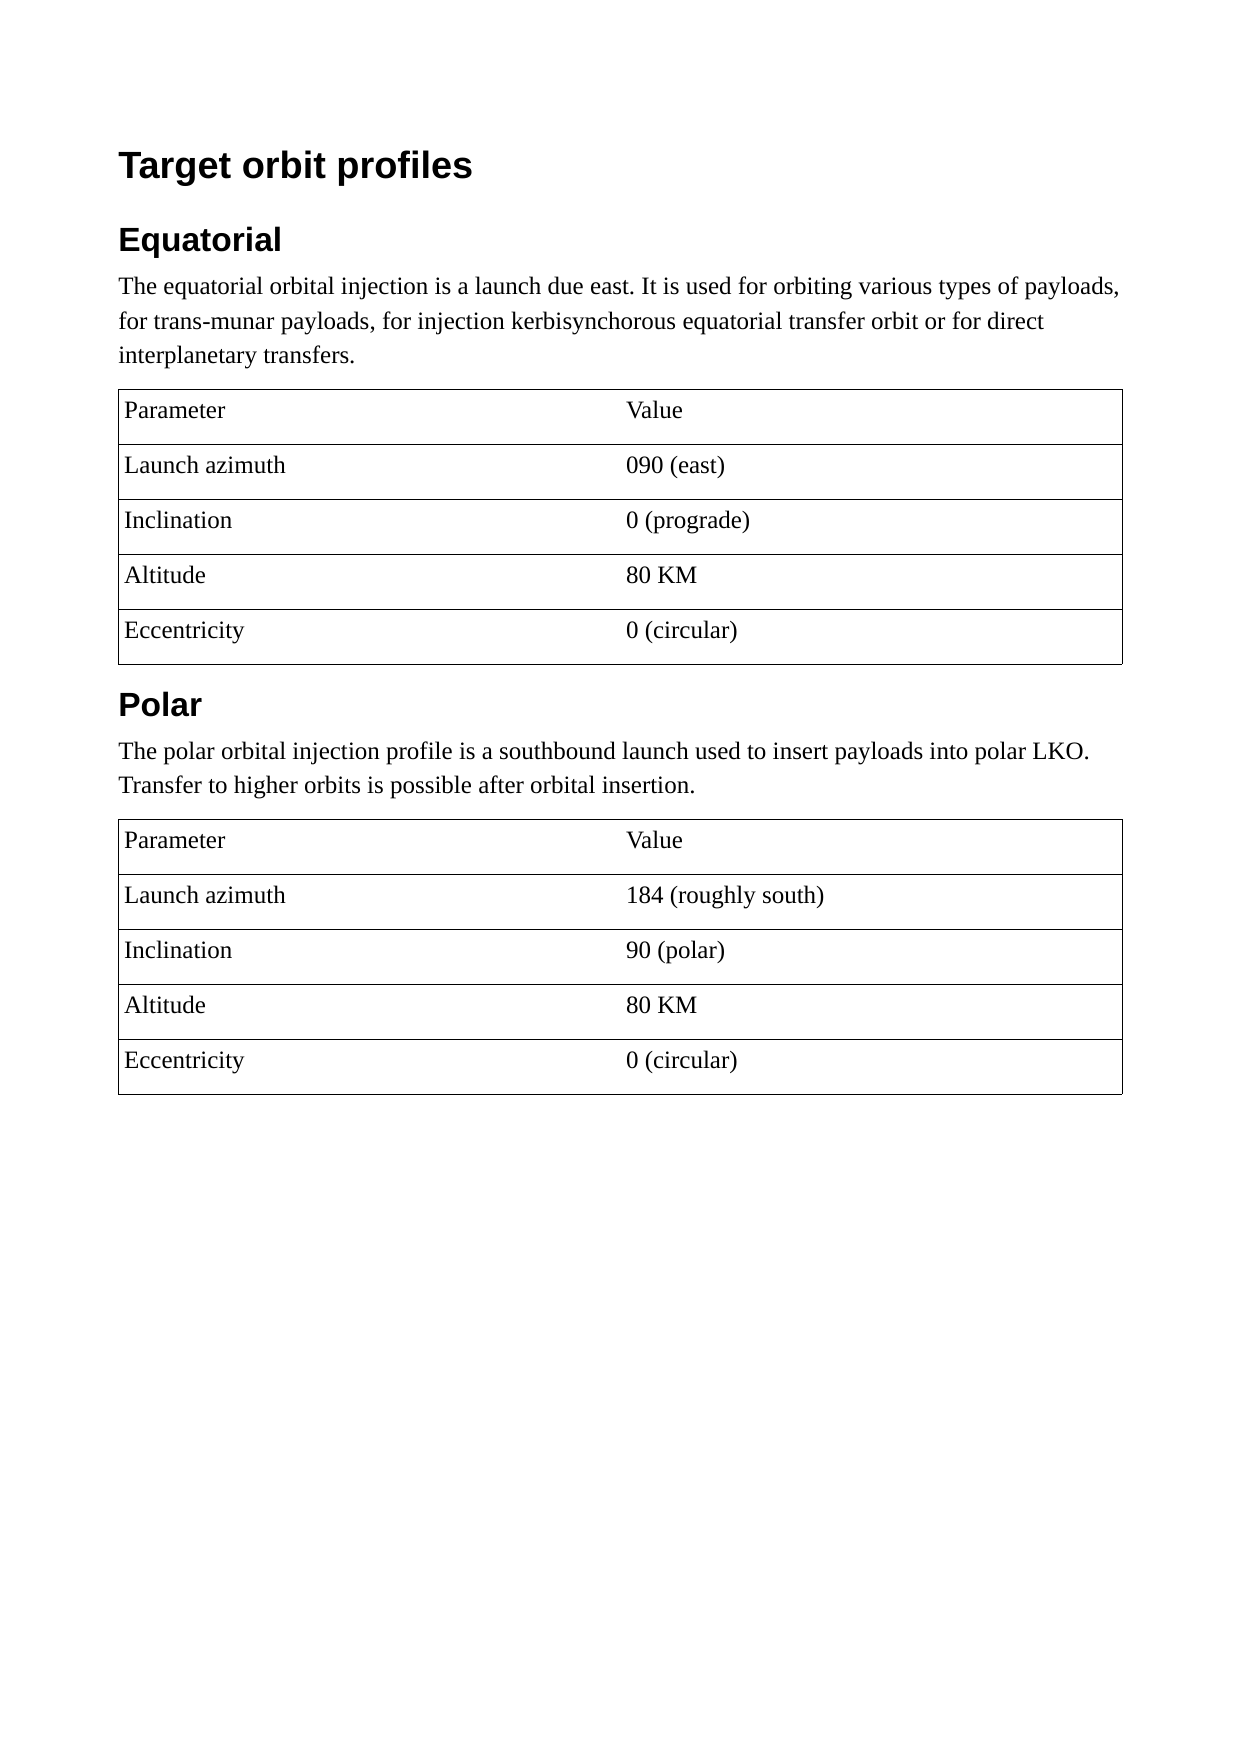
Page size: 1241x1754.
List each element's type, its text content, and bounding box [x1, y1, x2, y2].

table_cell 80 KM [620, 985, 1122, 1039]
table_cell 80 KM [620, 555, 1122, 609]
text The polar orbital injection profile is a southbound launch used to insert payloads into polar LKO. Transfer to higher orbits is possible after orbital insertion. [118, 736, 1122, 799]
table_cell Launch azimuth [119, 875, 620, 929]
table_header Value [620, 820, 1122, 874]
table_header Parameter [119, 820, 620, 874]
subtitle Target orbit profiles [118, 143, 1122, 187]
table_cell 0 (circular) [620, 610, 1122, 664]
subtitle Equatorial [118, 220, 1122, 259]
table_cell Launch azimuth [119, 445, 620, 499]
table_cell 090 (east) [620, 445, 1122, 499]
table_cell Altitude [119, 555, 620, 609]
table_cell Inclination [119, 500, 620, 554]
table_cell 184 (roughly south) [620, 875, 1122, 929]
table_header Value [620, 390, 1122, 444]
table_cell 0 (prograde) [620, 500, 1122, 554]
table_cell 0 (circular) [620, 1040, 1122, 1094]
table_header Parameter [119, 390, 620, 444]
subtitle Polar [118, 685, 1122, 723]
table_cell 90 (polar) [620, 930, 1122, 984]
text The equatorial orbital injection is a launch due east. It is used for orbiting various types of payloads, for trans-munar payloads, for injection kerbisynchorous equatorial transfer orbit or for direct interplanetary transfers. [118, 271, 1122, 369]
table_cell Eccentricity [119, 1040, 620, 1094]
table_cell Eccentricity [119, 610, 620, 664]
table_cell Inclination [119, 930, 620, 984]
table_cell Altitude [119, 985, 620, 1039]
